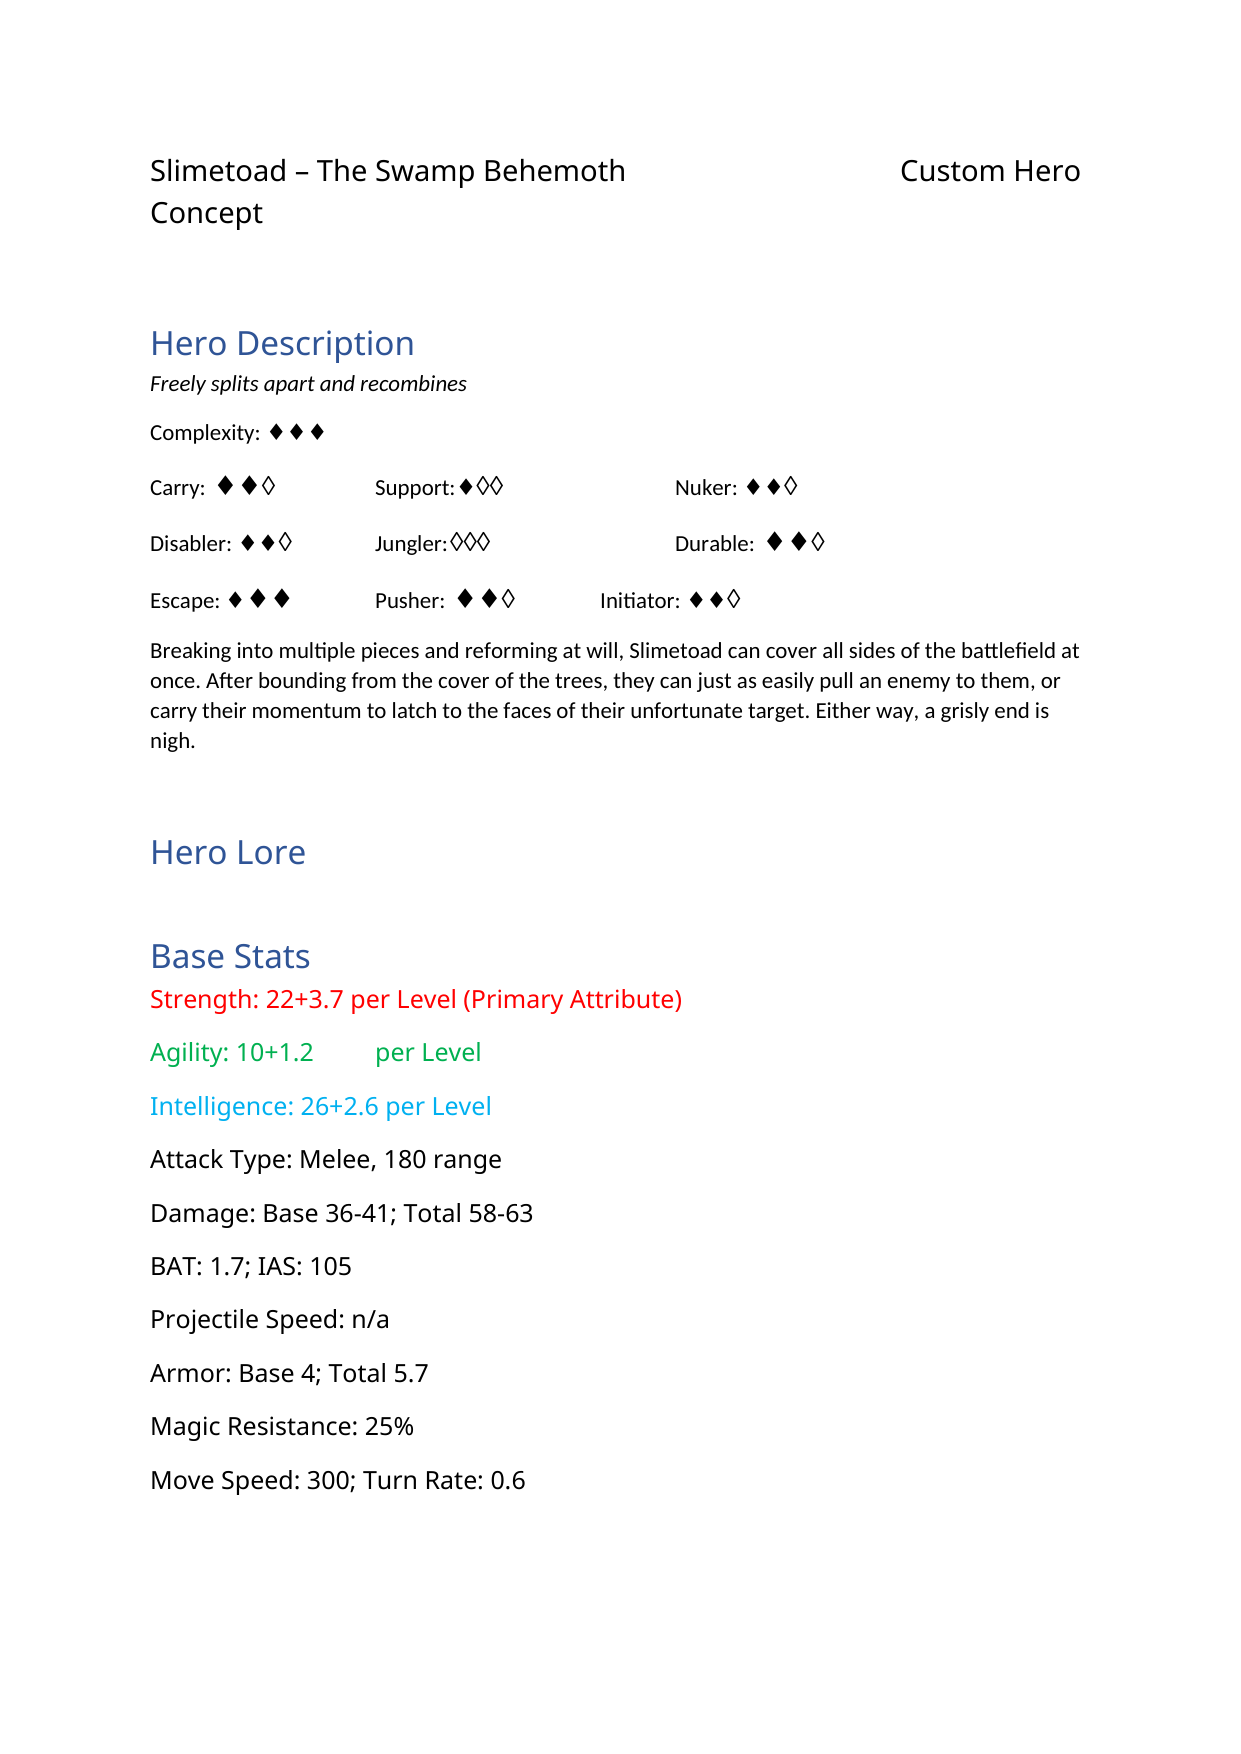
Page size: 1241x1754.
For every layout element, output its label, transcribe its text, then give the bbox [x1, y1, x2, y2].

text Carry: ♦♦◊ Support:♦◊◊ Nuker: ♦♦◊ [150, 466, 1090, 503]
text Magic Resistance: 25% [150, 1409, 1090, 1443]
text Slimetoad – The Swamp Behemoth Custom Hero Concept [150, 150, 1090, 232]
text Strength: 22+3.7 per Level (Primary Attribute) [150, 982, 1090, 1016]
text Intelligence: 26+2.6 per Level [150, 1088, 1090, 1122]
text Agility: 10+1.2 per Level [150, 1035, 1090, 1069]
text Complexity: ♦♦♦ [150, 416, 1090, 447]
subtitle Hero Lore [150, 828, 1090, 874]
text Attack Type: Melee, 180 range [150, 1142, 1090, 1176]
text Disabler: ♦♦◊ Jungler: ◊◊◊ Durable: ♦♦◊ [150, 523, 1090, 560]
text Damage: Base 36-41; Total 58-63 [150, 1195, 1090, 1229]
subtitle Base Stats [150, 933, 1090, 978]
text Escape: ♦♦♦ Pusher: ♦♦◊ Initiator: ♦♦◊ [150, 579, 1090, 616]
text Freely splits apart and recombines [150, 369, 1090, 397]
text Armor: Base 4; Total 5.7 [150, 1356, 1090, 1390]
text BAT: 1.7; IAS: 105 [150, 1249, 1090, 1283]
subtitle Hero Description [150, 320, 1090, 366]
text Breaking into multiple pieces and reforming at will, Slimetoad can cover all sides of the battlefield at once. After bounding from the cover of the trees, they can just as easily pull an enemy to them, or carry their momentum to latch to the faces of their unfortunate target. Either way, a grisly end is nigh. [150, 636, 1090, 754]
text Projectile Speed: n/a [150, 1302, 1090, 1336]
text Move Speed: 300; Turn Rate: 0.6 [150, 1462, 1090, 1497]
